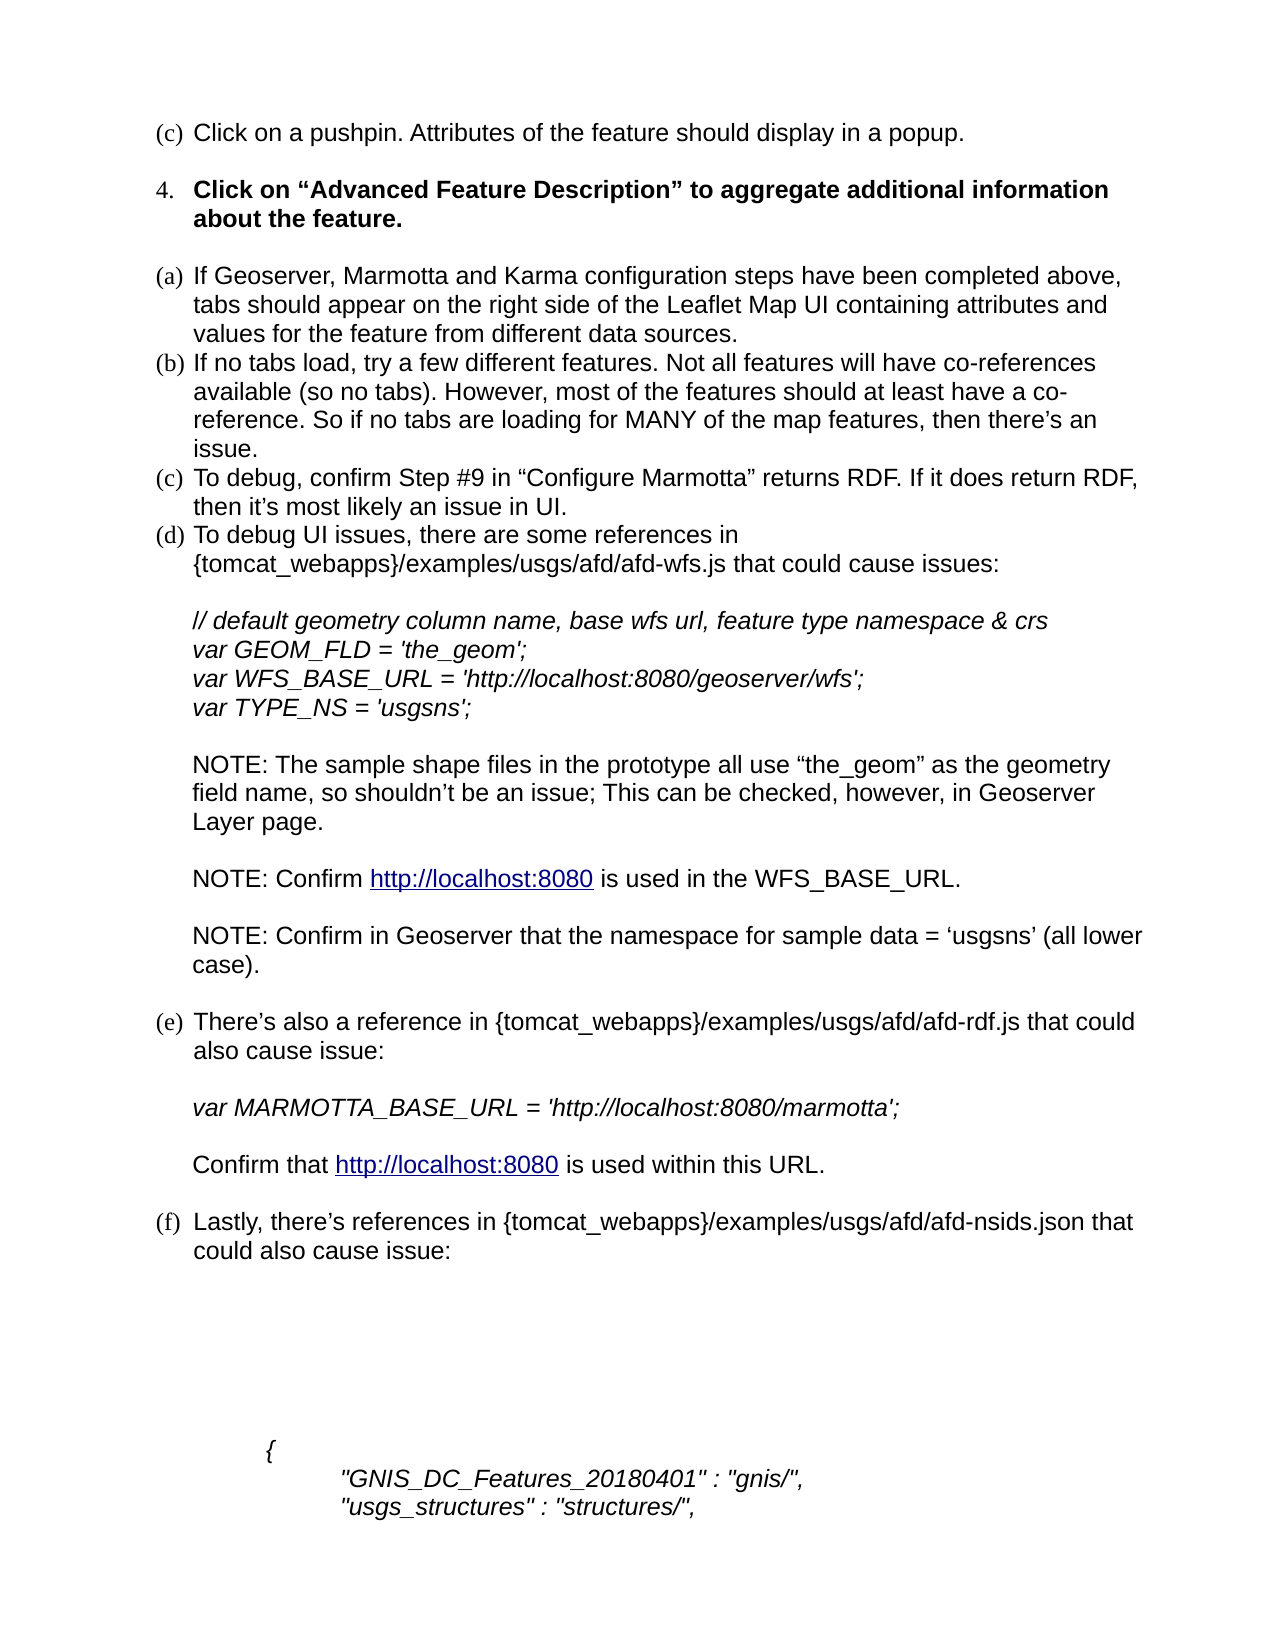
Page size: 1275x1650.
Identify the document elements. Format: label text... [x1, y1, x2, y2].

list To debug, confirm Step #9 in “Configure Marmotta” returns RDF. If it does return RDF, then it’s most likely an issue in UI. [156, 463, 1157, 520]
text // default geometry column name, base wfs url, feature type namespace & crs [118, 606, 1157, 635]
text var MARMOTTA_BASE_URL = 'http://localhost:8080/marmotta'; [118, 1093, 1157, 1122]
list If Geoserver, Marmotta and Karma configuration steps have been completed above, tabs should appear on the right side of the Leaflet Map UI containing attributes and values for the feature from different data sources. [156, 261, 1157, 348]
list If no tabs load, try a few different features. Not all features will have co-references available (so no tabs). However, most of the features should at least have a co-reference. So if no tabs are loading for MANY of the map features, then there’s an issue. [156, 348, 1157, 463]
list Click on “Advanced Feature Description” to aggregate additional information about the feature. [156, 175, 1157, 233]
text var GEOM_FLD = 'the_geom'; [118, 635, 1157, 664]
text NOTE: The sample shape files in the prototype all use “the_geom” as the geometry field name, so shouldn’t be an issue; This can be checked, however, in Geoserver Layer page. [118, 749, 1157, 836]
text var TYPE_NS = 'usgsns'; [118, 692, 1157, 721]
text "usgs_structures" : "structures/", [118, 1492, 1157, 1521]
text var WFS_BASE_URL = 'http://localhost:8080/geoserver/wfs'; [118, 664, 1157, 692]
text "GNIS_DC_Features_20180401" : "gnis/", [118, 1463, 1157, 1492]
list Click on a pushpin. Attributes of the feature should display in a popup. [156, 118, 1157, 147]
text { [118, 1435, 1157, 1463]
list Lastly, there’s references in {tomcat_webapps}/examples/usgs/afd/afd-nsids.json that could also cause issue: [156, 1207, 1157, 1265]
list To debug UI issues, there are some references in {tomcat_webapps}/examples/usgs/afd/afd-wfs.js that could cause issues: [156, 520, 1157, 578]
text NOTE: Confirm in Geoserver that the namespace for sample data = ‘usgsns’ (all lower case). [118, 921, 1157, 979]
list There’s also a reference in {tomcat_webapps}/examples/usgs/afd/afd-rdf.js that could also cause issue: [156, 1007, 1157, 1065]
text Confirm that http://localhost:8080 is used within this URL. [118, 1150, 1157, 1179]
text NOTE: Confirm http://localhost:8080 is used in the WFS_BASE_URL. [118, 864, 1157, 893]
